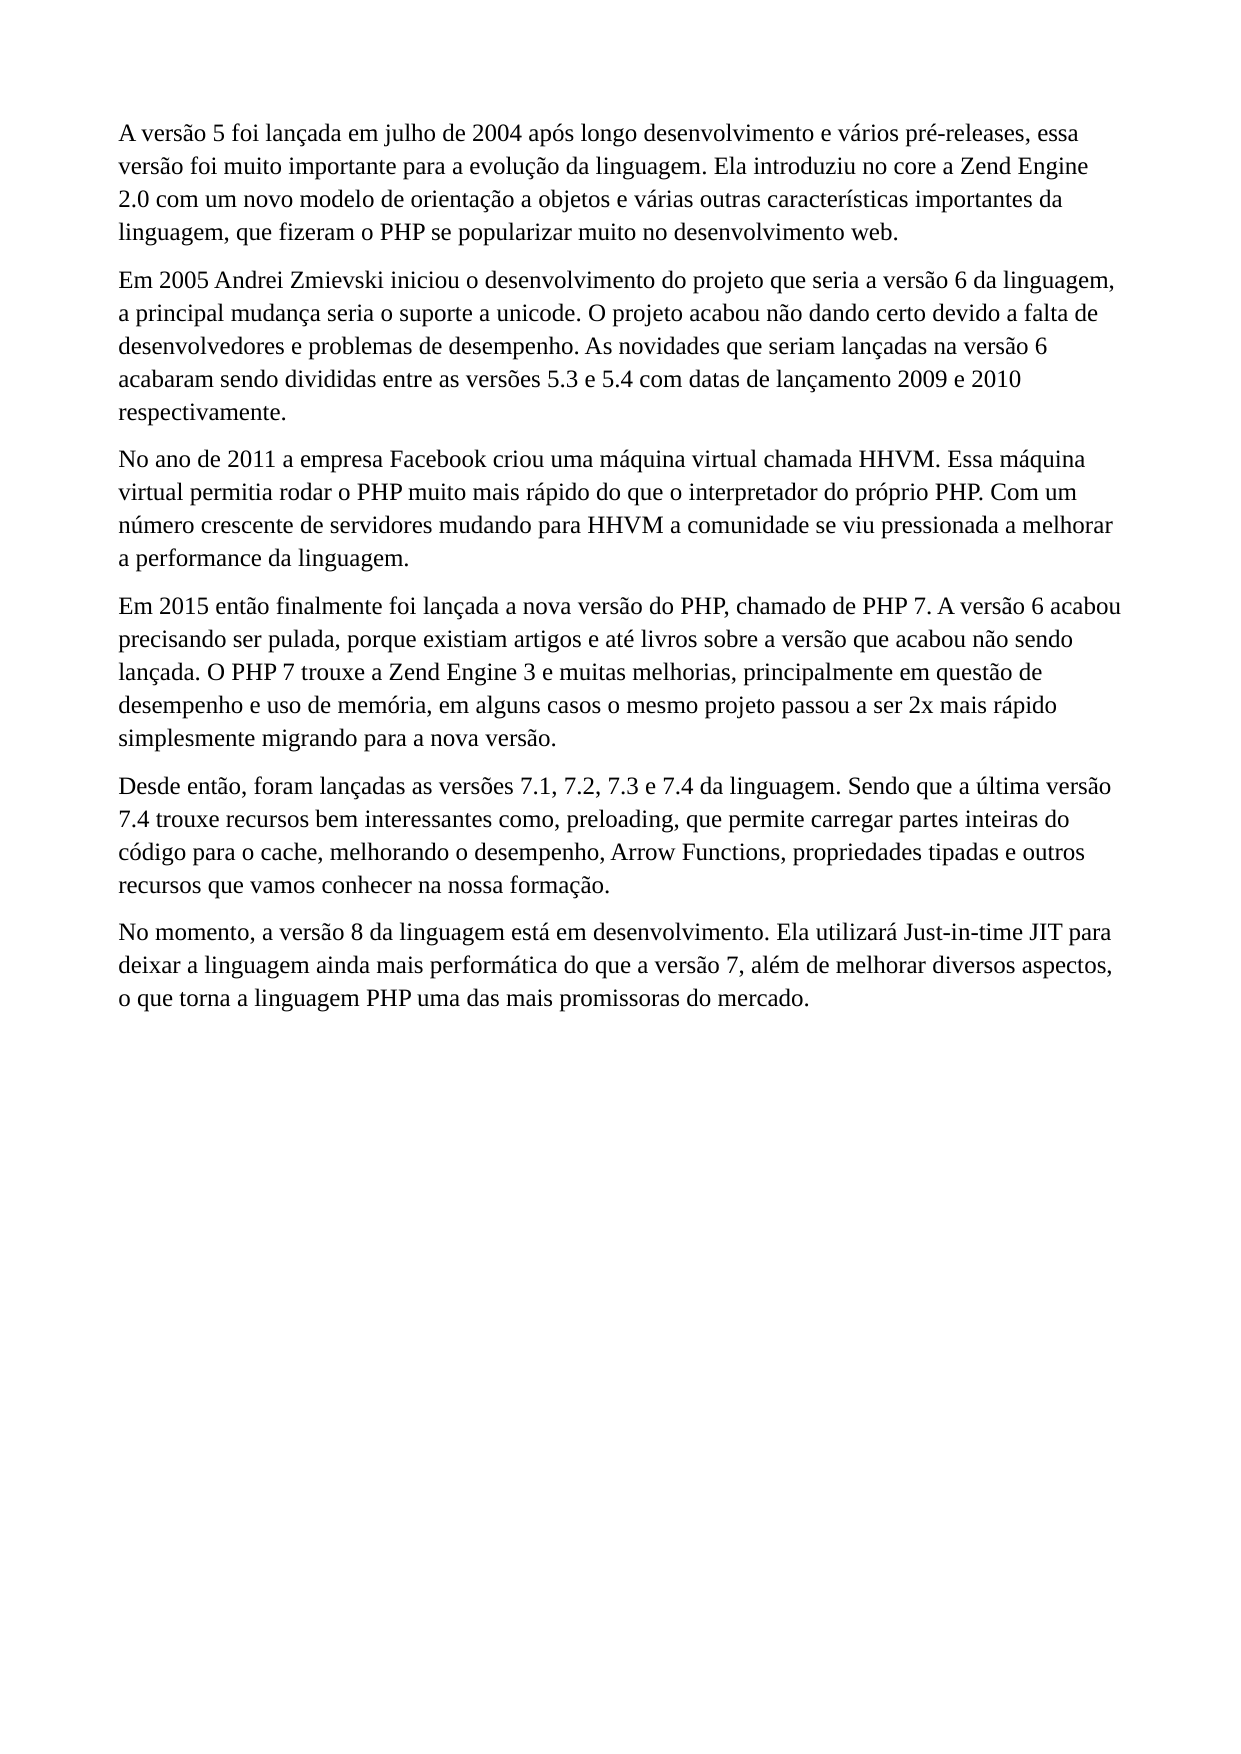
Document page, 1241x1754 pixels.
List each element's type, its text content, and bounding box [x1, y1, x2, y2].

text Em 2005 Andrei Zmievski iniciou o desenvolvimento do projeto que seria a versão 6 da linguagem, a principal mudança seria o suporte a unicode. O projeto acabou não dando certo devido a falta de desenvolvedores e problemas de desempenho. As novidades que seriam lançadas na versão 6 acabaram sendo divididas entre as versões 5.3 e 5.4 com datas de lançamento 2009 e 2010 respectivamente. [118, 265, 1122, 426]
text Desde então, foram lançadas as versões 7.1, 7.2, 7.3 e 7.4 da linguagem. Sendo que a última versão 7.4 trouxe recursos bem interessantes como, preloading, que permite carregar partes inteiras do código para o cache, melhorando o desempenho, Arrow Functions, propriedades tipadas e outros recursos que vamos conhecer na nossa formação. [118, 771, 1122, 899]
text No momento, a versão 8 da linguagem está em desenvolvimento. Ela utilizará Just-in-time JIT para deixar a linguagem ainda mais performática do que a versão 7, além de melhorar diversos aspectos, o que torna a linguagem PHP uma das mais promissoras do mercado. [118, 917, 1122, 1012]
text A versão 5 foi lançada em julho de 2004 após longo desenvolvimento e vários pré-releases, essa versão foi muito importante para a evolução da linguagem. Ela introduziu no core a Zend Engine 2.0 com um novo modelo de orientação a objetos e várias outras características importantes da linguagem, que fizeram o PHP se popularizar muito no desenvolvimento web. [118, 118, 1122, 246]
text Em 2015 então finalmente foi lançada a nova versão do PHP, chamado de PHP 7. A versão 6 acabou precisando ser pulada, porque existiam artigos e até livros sobre a versão que acabou não sendo lançada. O PHP 7 trouxe a Zend Engine 3 e muitas melhorias, principalmente em questão de desempenho e uso de memória, em alguns casos o mesmo projeto passou a ser 2x mais rápido simplesmente migrando para a nova versão. [118, 591, 1122, 752]
text No ano de 2011 a empresa Facebook criou uma máquina virtual chamada HHVM. Essa máquina virtual permitia rodar o PHP muito mais rápido do que o interpretador do próprio PHP. Com um número crescente de servidores mudando para HHVM a comunidade se viu pressionada a melhorar a performance da linguagem. [118, 444, 1122, 572]
